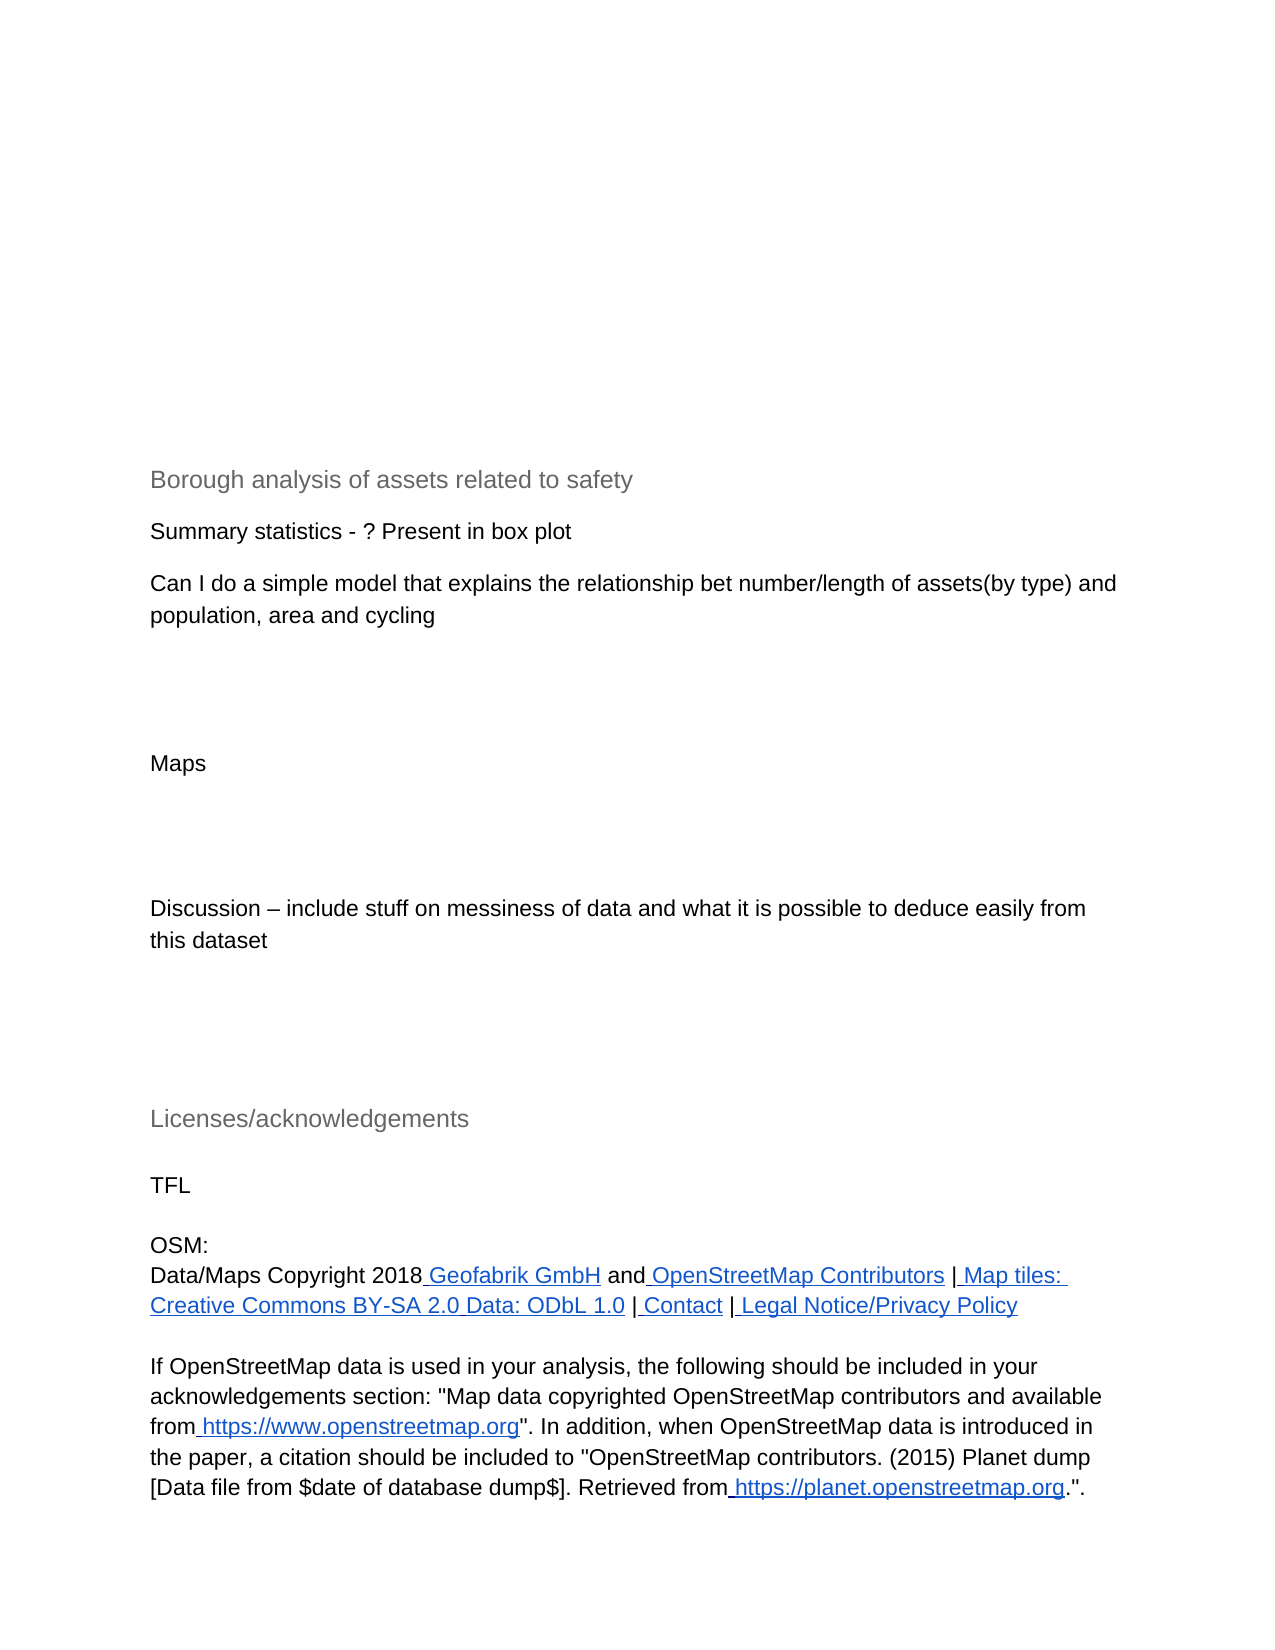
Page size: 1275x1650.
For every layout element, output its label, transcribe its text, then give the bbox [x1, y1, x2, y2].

text Summary statistics - ? Present in box plot [150, 518, 1125, 545]
text Can I do a simple model that explains the relationship bet number/length of assets(by type) and population, area and cycling [150, 570, 1125, 628]
text Data/Maps Copyright 2018 Geofabrik GmbH and OpenStreetMap Contributors | Map tiles: Creative Commons BY-SA 2.0 Data: ODbL 1.0 | Contact | Legal Notice/Privacy Policy [150, 1262, 1125, 1319]
text Discussion – include stuff on messiness of data and what it is possible to deduce easily from this dataset [150, 895, 1125, 954]
subtitle Borough analysis of assets related to safety [150, 464, 1125, 493]
subtitle Licenses/acknowledgements [150, 1104, 1125, 1133]
text TFL [150, 1172, 1125, 1198]
text If OpenStreetMap data is used in your analysis, the following should be included in your acknowledgements section: "Map data copyrighted OpenStreetMap contributors and available from https://www.openstreetmap.org". In addition, when OpenStreetMap data is introduced in the paper, a citation should be included to "OpenStreetMap contributors. (2015) Planet dump [Data file from $date of database dump$]. Retrieved from https://planet.openstreetmap.org.". [150, 1353, 1125, 1500]
text OSM: [150, 1232, 1125, 1258]
text Maps [150, 749, 1125, 776]
